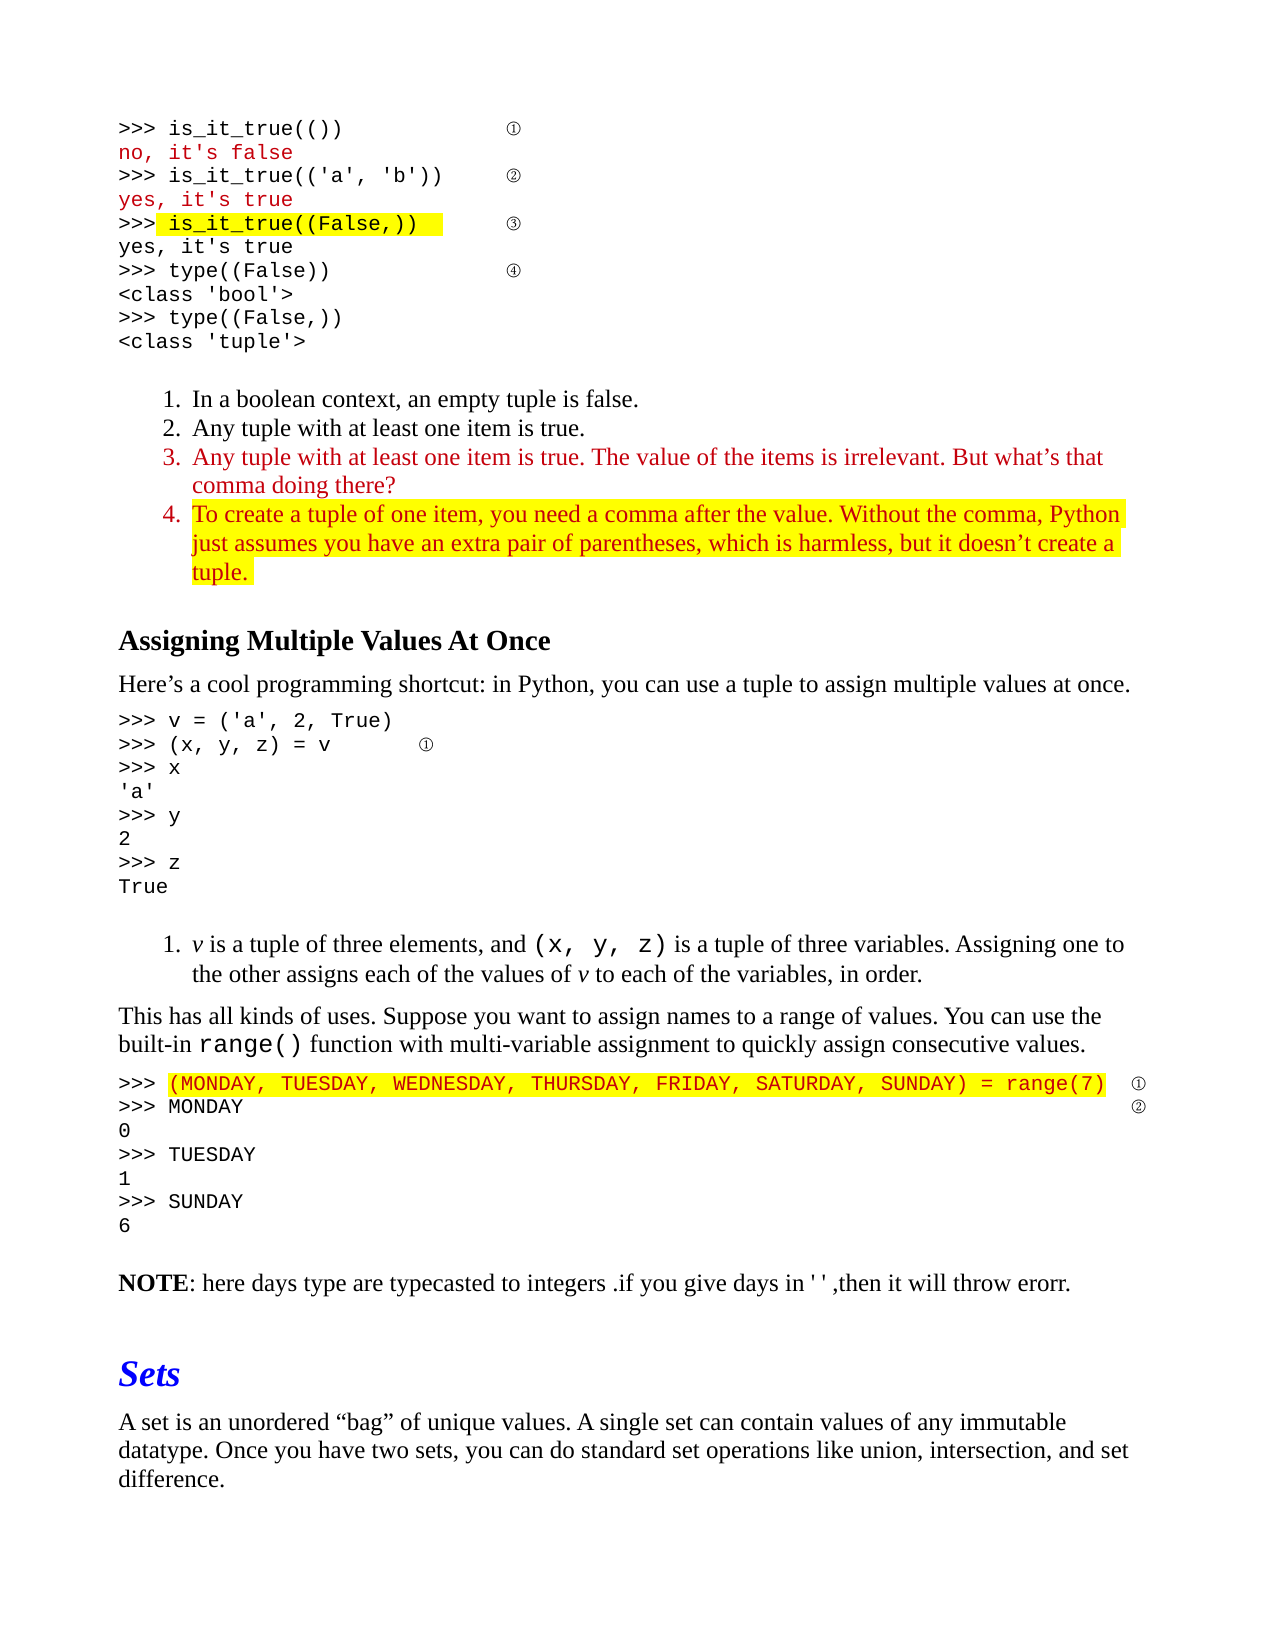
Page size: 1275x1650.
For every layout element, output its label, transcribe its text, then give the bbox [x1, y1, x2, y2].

text >>> y [118, 805, 1157, 828]
text This has all kinds of uses. Suppose you want to assign names to a range of values. You can use the built-in range() function with multi-variable assignment to quickly assign consecutive values. [118, 1001, 1157, 1060]
text >>> is_it_true((False,)) ③ [118, 213, 1157, 236]
text >>> is_it_true(()) ① [118, 118, 1157, 142]
text 2 [118, 828, 1157, 852]
text yes, it's true [118, 236, 1157, 260]
list Any tuple with at least one item is true. [162, 413, 1157, 442]
text 1 [118, 1167, 1157, 1191]
list In a boolean context, an empty tuple is false. [162, 384, 1157, 413]
text >>> (MONDAY, TUESDAY, WEDNESDAY, THURSDAY, FRIDAY, SATURDAY, SUNDAY) = range(7) ① [118, 1073, 1157, 1097]
text True [118, 876, 1157, 899]
text >>> TUESDAY [118, 1144, 1157, 1167]
text 0 [118, 1120, 1157, 1144]
text >>> MONDAY ② [118, 1097, 1157, 1120]
text Here’s a cool programming shortcut: in Python, you can use a tuple to assign multiple values at once. [118, 669, 1157, 698]
text 'a' [118, 781, 1157, 805]
text >>> type((False)) ④ [118, 260, 1157, 284]
text 6 [118, 1215, 1157, 1238]
text >>> v = ('a', 2, True) [118, 710, 1157, 734]
text >>> is_it_true(('a', 'b')) ② [118, 165, 1157, 189]
text >>> type((False,)) [118, 307, 1157, 331]
list To create a tuple of one item, you need a comma after the value. Without the comma, Python just assumes you have an extra pair of parentheses, which is harmless, but it doesn’t create a tuple. [162, 499, 1157, 585]
text yes, it's true [118, 189, 1157, 213]
subtitle Sets [118, 1351, 1157, 1394]
text >>> (x, y, z) = v ① [118, 734, 1157, 757]
text <class 'tuple'> [118, 331, 1157, 354]
list v is a tuple of three elements, and (x, y, z) is a tuple of three variables. Assigning one to the other assigns each of the values of v to each of the variables, in order. [162, 929, 1157, 988]
text >>> SUNDAY [118, 1191, 1157, 1215]
text <class 'bool'> [118, 284, 1157, 307]
text NOTE: here days type are typecasted to integers .if you give days in ' ' ,then it will throw erorr. [118, 1268, 1098, 1297]
text no, it's false [118, 142, 1157, 165]
text >>> x [118, 757, 1157, 781]
text A set is an unordered “bag” of unique values. A single set can contain values of any immutable datatype. Once you have two sets, you can do standard set operations like union, intersection, and set difference. [118, 1407, 1157, 1493]
subtitle Assigning Multiple Values At Once [118, 623, 1157, 656]
list Any tuple with at least one item is true. The value of the items is irrelevant. But what’s that comma doing there? [162, 442, 1157, 499]
text >>> z [118, 852, 1157, 876]
